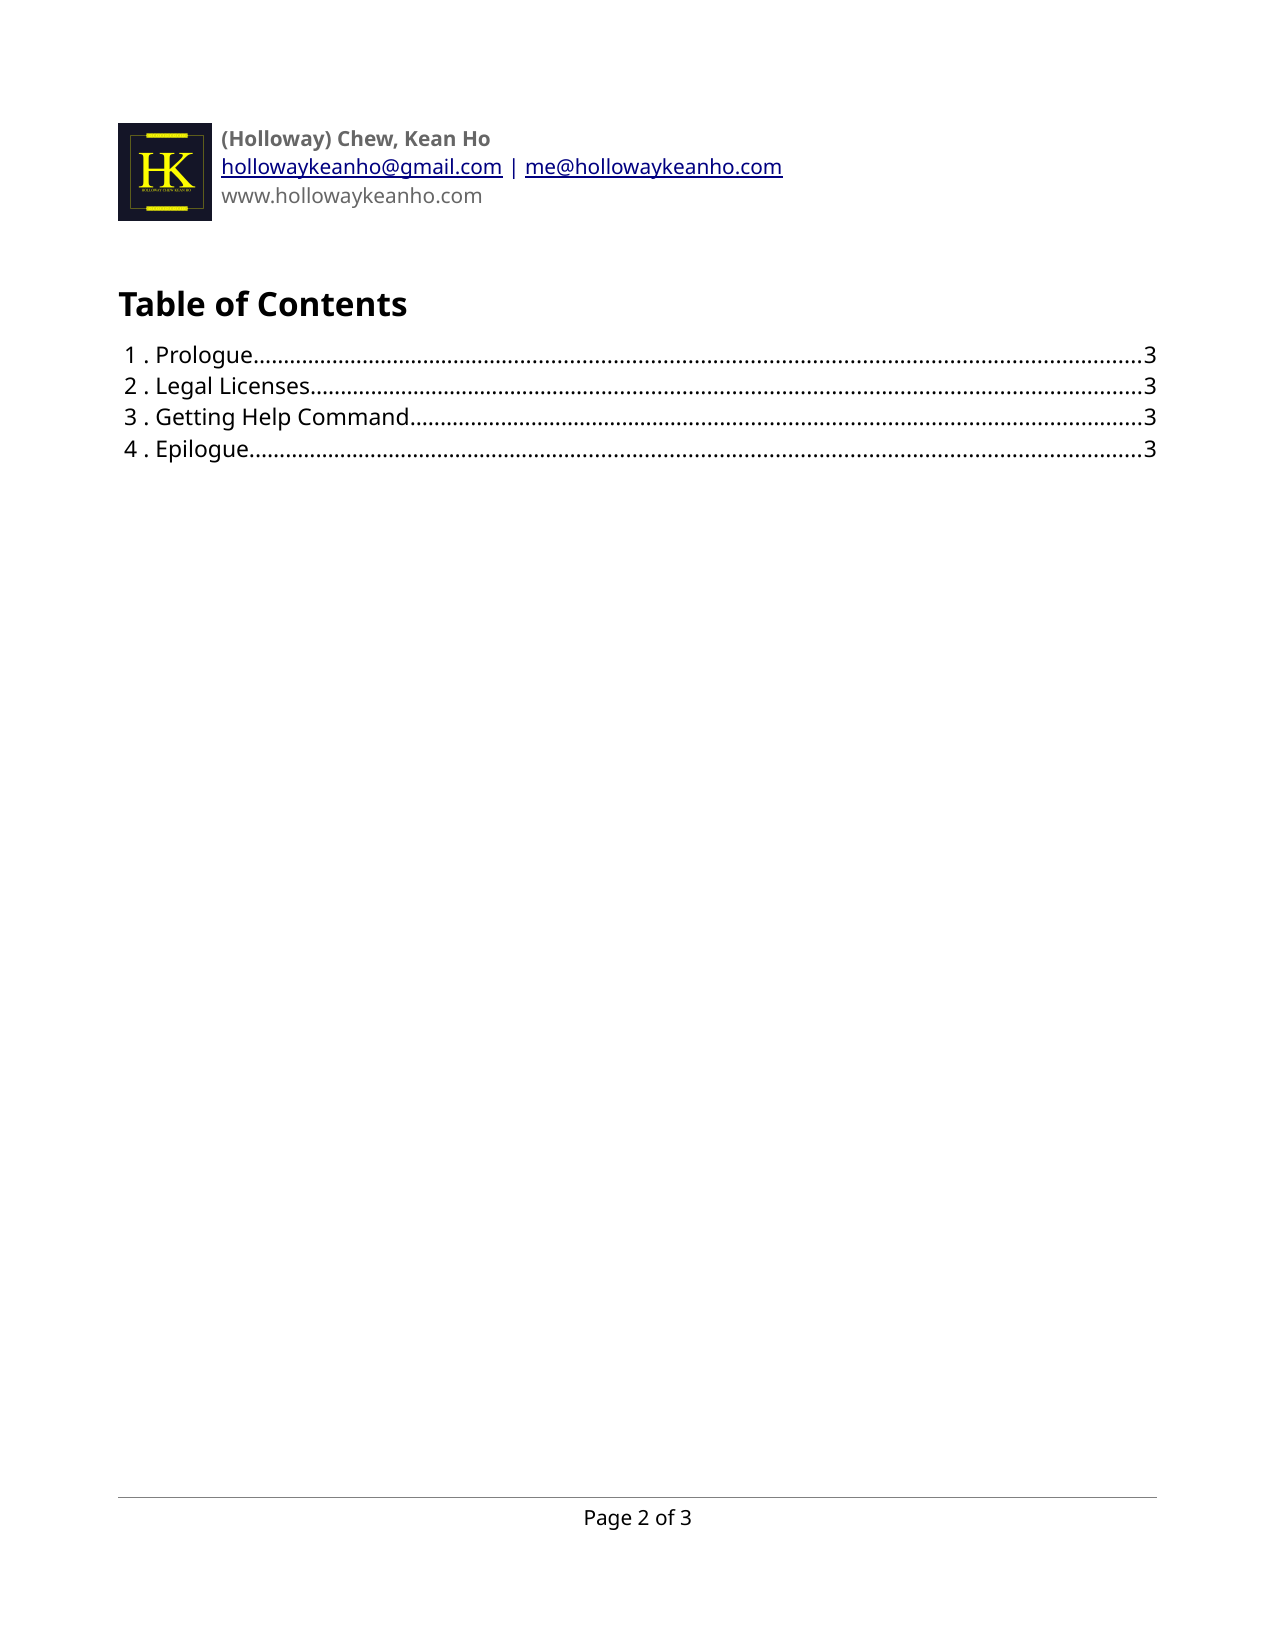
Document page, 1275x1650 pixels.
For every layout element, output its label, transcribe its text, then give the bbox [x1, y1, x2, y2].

picture [118, 123, 212, 221]
text 2 . Legal Licenses 3 [118, 370, 1157, 401]
text 3 . Getting Help Command 3 [118, 401, 1157, 433]
text 4 . Epilogue 3 [118, 433, 1157, 464]
subtitle Table of Contents [118, 281, 1157, 326]
text 1 . Prologue 3 [118, 339, 1157, 370]
